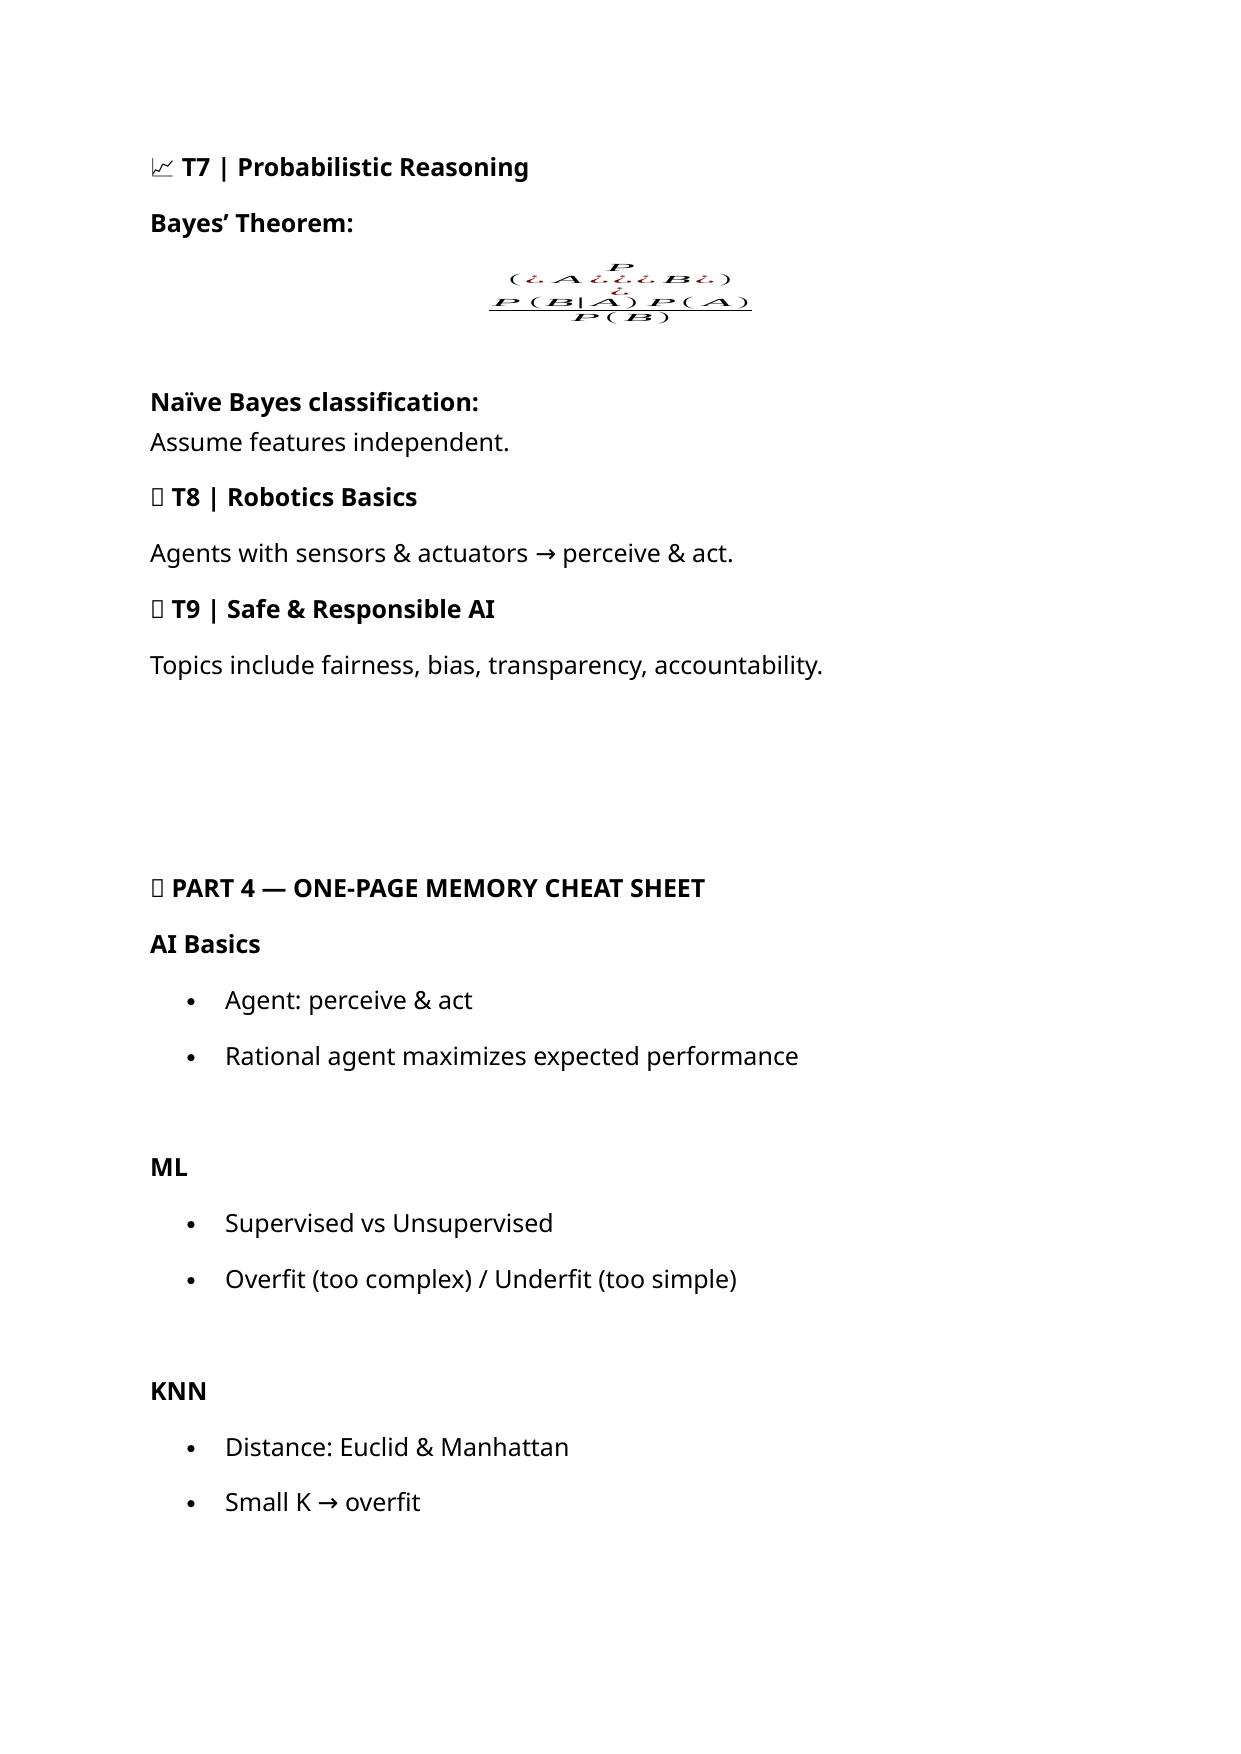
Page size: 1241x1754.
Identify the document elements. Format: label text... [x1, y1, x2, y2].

text Bayes’ Theorem: [150, 206, 1090, 240]
text 📈 T7 | Probabilistic Reasoning [150, 150, 1090, 184]
text 📌 PART 4 — ONE-PAGE MEMORY CHEAT SHEET [150, 871, 1090, 905]
text 🧠 T9 | Safe & Responsible AI [150, 592, 1090, 626]
list Small K → overfit [187, 1485, 1090, 1519]
list Rational agent maximizes expected performance [187, 1038, 1090, 1072]
text AI Basics [150, 927, 1090, 961]
text Naïve Bayes classification: Assume features independent. [150, 385, 1090, 458]
text 🤖 T8 | Robotics Basics [150, 480, 1090, 514]
text ML [150, 1150, 1090, 1184]
list Overfit (too complex) / Underfit (too simple) [187, 1262, 1090, 1296]
list Distance: Euclid & Manhattan [187, 1429, 1090, 1463]
text KNN [150, 1373, 1090, 1407]
list Agent: perceive & act [187, 983, 1090, 1017]
text Agents with sensors & actuators → perceive & act. [150, 536, 1090, 570]
list Supervised vs Unsupervised [187, 1206, 1090, 1240]
text Topics include fairness, bias, transparency, accountability. [150, 648, 1090, 682]
